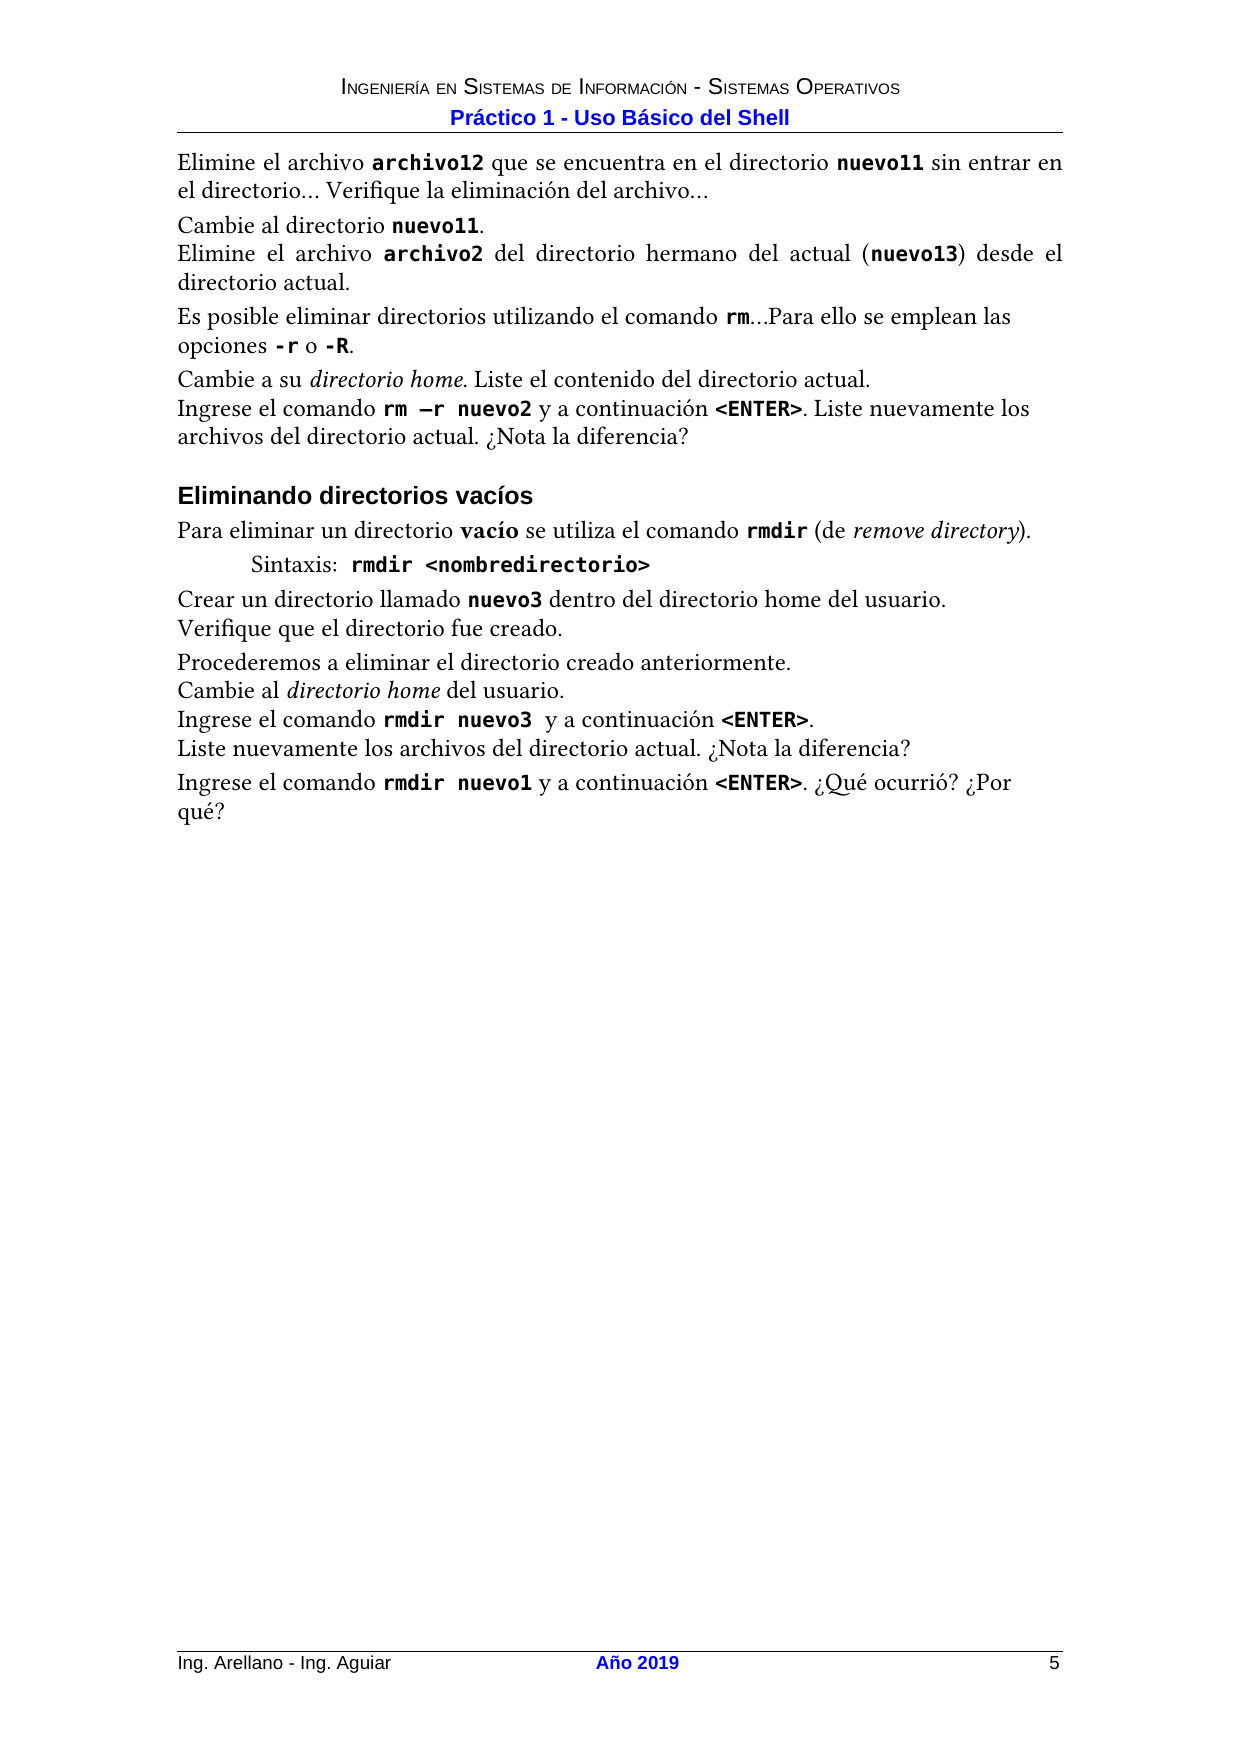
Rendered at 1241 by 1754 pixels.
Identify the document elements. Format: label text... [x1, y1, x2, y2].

text Para eliminar un directorio vacío se utiliza el comando rmdir (de remove directory). [177, 516, 1063, 545]
text Elimine el archivo archivo12 que se encuentra en el directorio nuevo11 sin entrar en el directorio... Verifique la eliminación del archivo... [177, 148, 1063, 205]
text Cambie al directorio nuevo11. Elimine el archivo archivo2 del directorio hermano del actual (nuevo13) desde el directorio actual. [177, 211, 1063, 296]
text Cambie a su directorio home. Liste el contenido del directorio actual. Ingrese el comando rm –r nuevo2 y a continuación <ENTER>. Liste nuevamente los archivos del directorio actual. ¿Nota la diferencia? [177, 365, 1063, 451]
text Crear un directorio llamado nuevo3 dentro del directorio home del usuario. Verifique que el directorio fue creado. [177, 585, 1063, 642]
text Es posible eliminar directorios utilizando el comando rm...Para ello se emplean las opciones -r o -R. [177, 302, 1063, 359]
text Sintaxis: rmdir <nombredirectorio> [177, 551, 1063, 579]
subtitle Eliminando directorios vacíos [177, 482, 1063, 510]
text Ingrese el comando rmdir nuevo1 y a continuación <ENTER>. ¿Qué ocurrió? ¿Por qué? [177, 768, 1063, 825]
text Procederemos a eliminar el directorio creado anteriormente. Cambie al directorio home del usuario. Ingrese el comando rmdir nuevo3 y a continuación <ENTER>. Liste nuevamente los archivos del directorio actual. ¿Nota la diferencia? [177, 648, 1063, 762]
